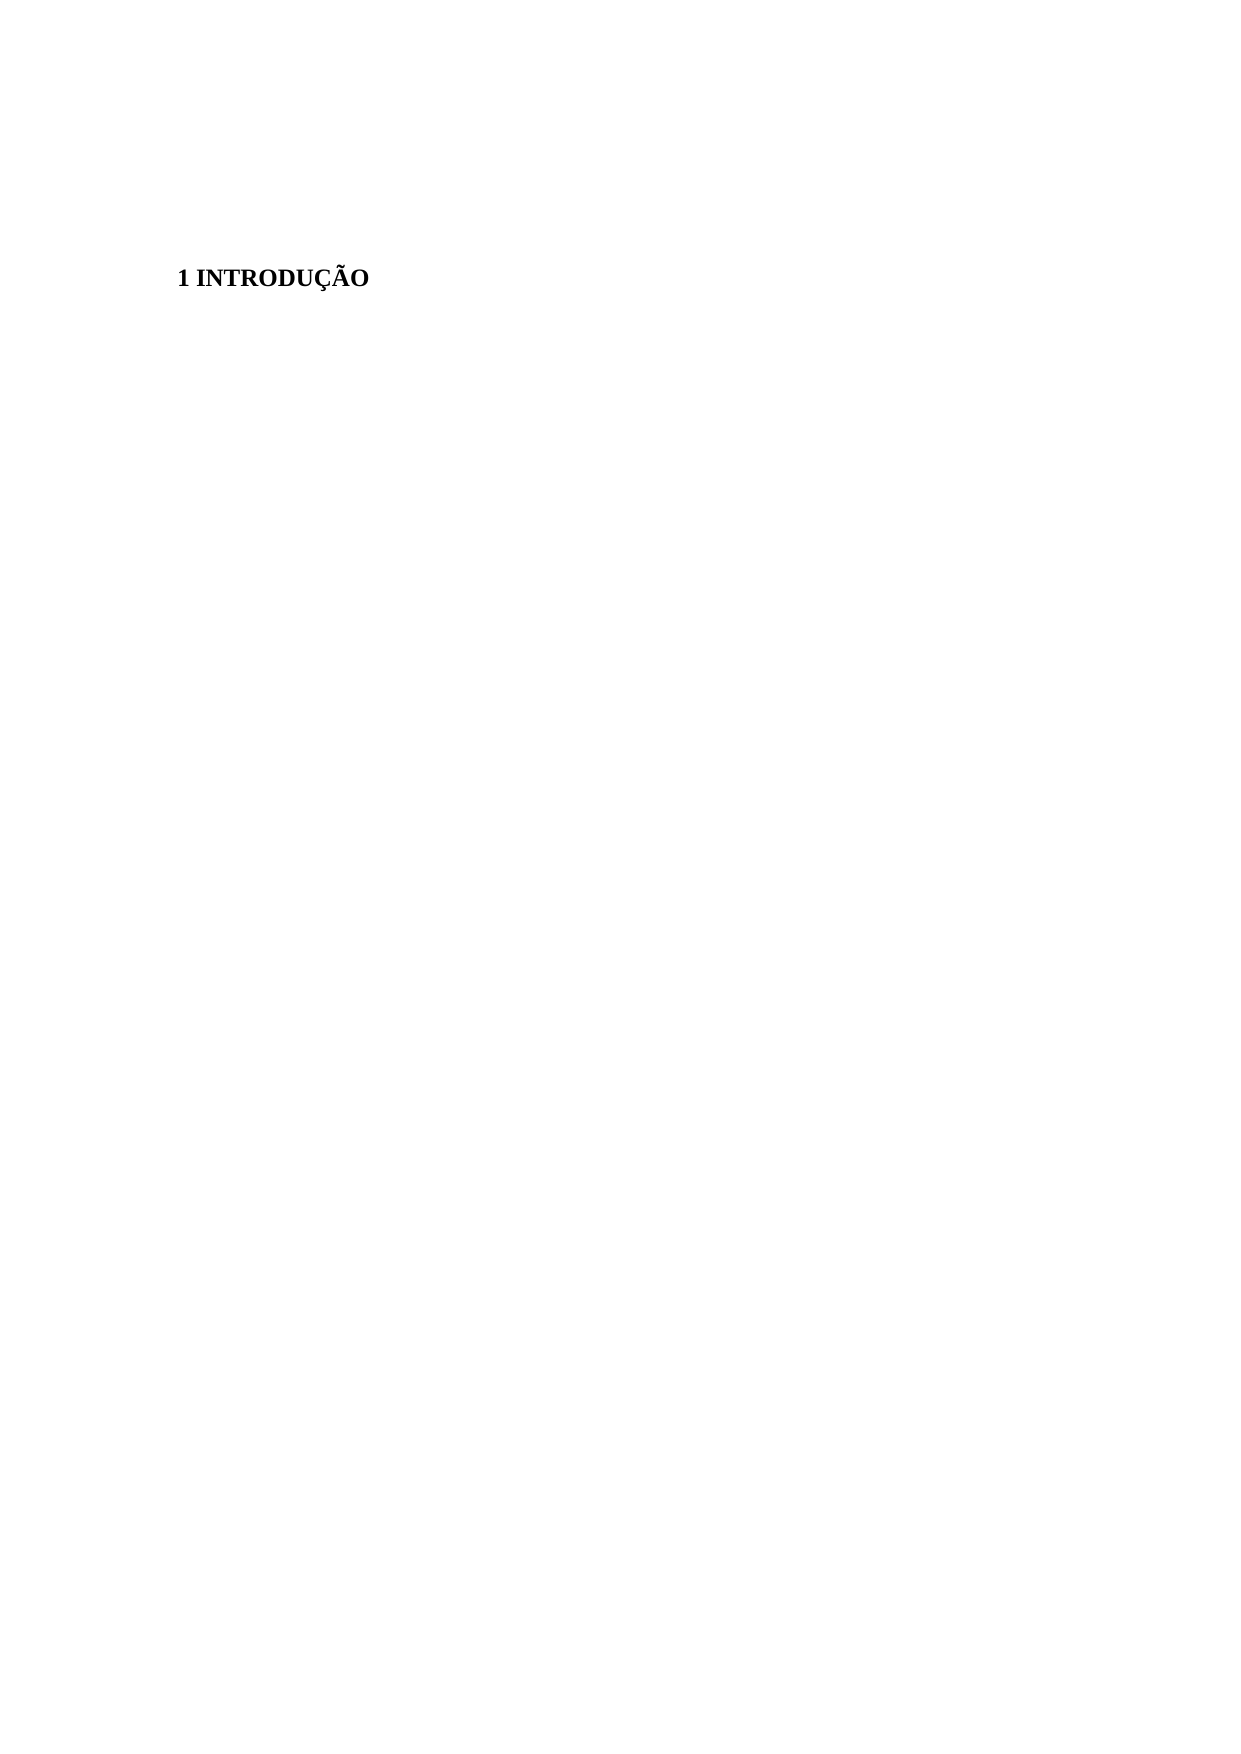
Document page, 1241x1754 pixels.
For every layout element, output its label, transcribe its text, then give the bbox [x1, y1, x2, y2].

text 1 INTRODUÇÃO [177, 263, 1122, 292]
